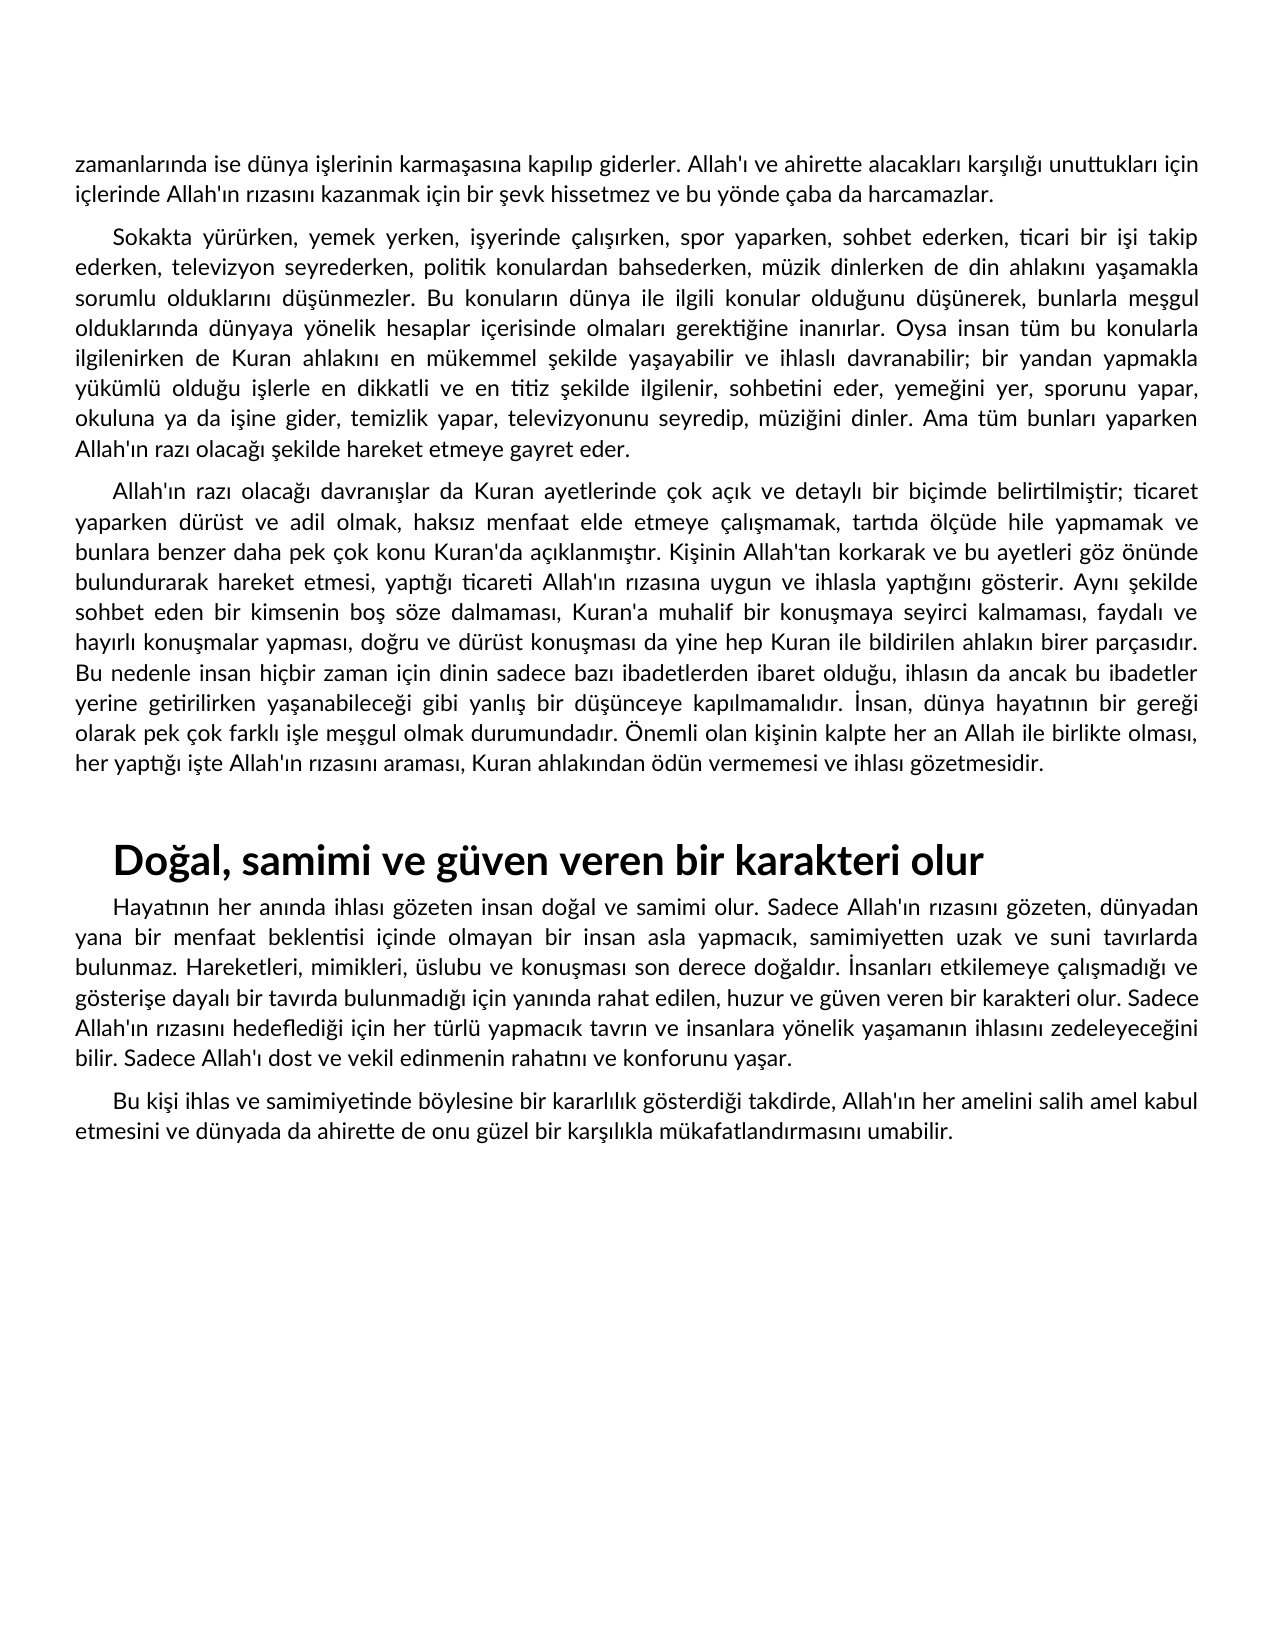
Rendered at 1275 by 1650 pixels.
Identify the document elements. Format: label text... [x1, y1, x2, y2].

text zamanlarında ise dünya işlerinin karmaşasına kapılıp giderler. Allah'ı ve ahirette alacakları karşılığı unuttukları için içlerinde Allah'ın rızasını kazanmak için bir şevk hissetmez ve bu yönde çaba da harcamazlar. [75, 150, 1200, 208]
text Hayatının her anında ihlası gözeten insan doğal ve samimi olur. Sadece Allah'ın rızasını gözeten, dünyadan yana bir menfaat beklentisi içinde olmayan bir insan asla yapmacık, samimiyetten uzak ve suni tavırlarda bulunmaz. Hareketleri, mimikleri, üslubu ve konuşması son derece doğaldır. İnsanları etkilemeye çalışmadığı ve gösterişe dayalı bir tavırda bulunmadığı için yanında rahat edilen, huzur ve güven veren bir karakteri olur. Sadece Allah'ın rızasını hedeflediği için her türlü yapmacık tavrın ve insanlara yönelik yaşamanın ihlasını zedeleyeceğini bilir. Sadece Allah'ı dost ve vekil edinmenin rahatını ve konforunu yaşar. [75, 893, 1200, 1071]
text Allah'ın razı olacağı davranışlar da Kuran ayetlerinde çok açık ve detaylı bir biçimde belirtilmiştir; ticaret yaparken dürüst ve adil olmak, haksız menfaat elde etmeye çalışmamak, tartıda ölçüde hile yapmamak ve bunlara benzer daha pek çok konu Kuran'da açıklanmıştır. Kişinin Allah'tan korkarak ve bu ayetleri göz önünde bulundurarak hareket etmesi, yaptığı ticareti Allah'ın rızasına uygun ve ihlasla yaptığını gösterir. Aynı şekilde sohbet eden bir kimsenin boş söze dalmaması, Kuran'a muhalif bir konuşmaya seyirci kalmaması, faydalı ve hayırlı konuşmalar yapması, doğru ve dürüst konuşması da yine hep Kuran ile bildirilen ahlakın birer parçasıdır. Bu nedenle insan hiçbir zaman için dinin sadece bazı ibadetlerden ibaret olduğu, ihlasın da ancak bu ibadetler yerine getirilirken yaşanabileceği gibi yanlış bir düşünceye kapılmamalıdır. İnsan, dünya hayatının bir gereği olarak pek çok farklı işle meşgul olmak durumundadır. Önemli olan kişinin kalpte her an Allah ile birlikte olması, her yaptığı işte Allah'ın rızasını araması, Kuran ahlakından ödün vermemesi ve ihlası gözetmesidir. [75, 477, 1200, 776]
text Bu kişi ihlas ve samimiyetinde böylesine bir kararlılık gösterdiği takdirde, Allah'ın her amelini salih amel kabul etmesini ve dünyada da ahirette de onu güzel bir karşılıkla mükafatlandırmasını umabilir. [75, 1086, 1200, 1144]
text Sokakta yürürken, yemek yerken, işyerinde çalışırken, spor yaparken, sohbet ederken, ticari bir işi takip ederken, televizyon seyrederken, politik konulardan bahsederken, müzik dinlerken de din ahlakını yaşamakla sorumlu olduklarını düşünmezler. Bu konuların dünya ile ilgili konular olduğunu düşünerek, bunlarla meşgul olduklarında dünyaya yönelik hesaplar içerisinde olmaları gerektiğine inanırlar. Oysa insan tüm bu konularla ilgilenirken de Kuran ahlakını en mükemmel şekilde yaşayabilir ve ihlaslı davranabilir; bir yandan yapmakla yükümlü olduğu işlerle en dikkatli ve en titiz şekilde ilgilenir, sohbetini eder, yemeğini yer, sporunu yapar, okuluna ya da işine gider, temizlik yapar, televizyonunu seyredip, müziğini dinler. Ama tüm bunları yaparken Allah'ın razı olacağı şekilde hareket etmeye gayret eder. [75, 223, 1200, 462]
subtitle Doğal, samimi ve güven veren bir karakteri olur [112, 834, 1200, 884]
